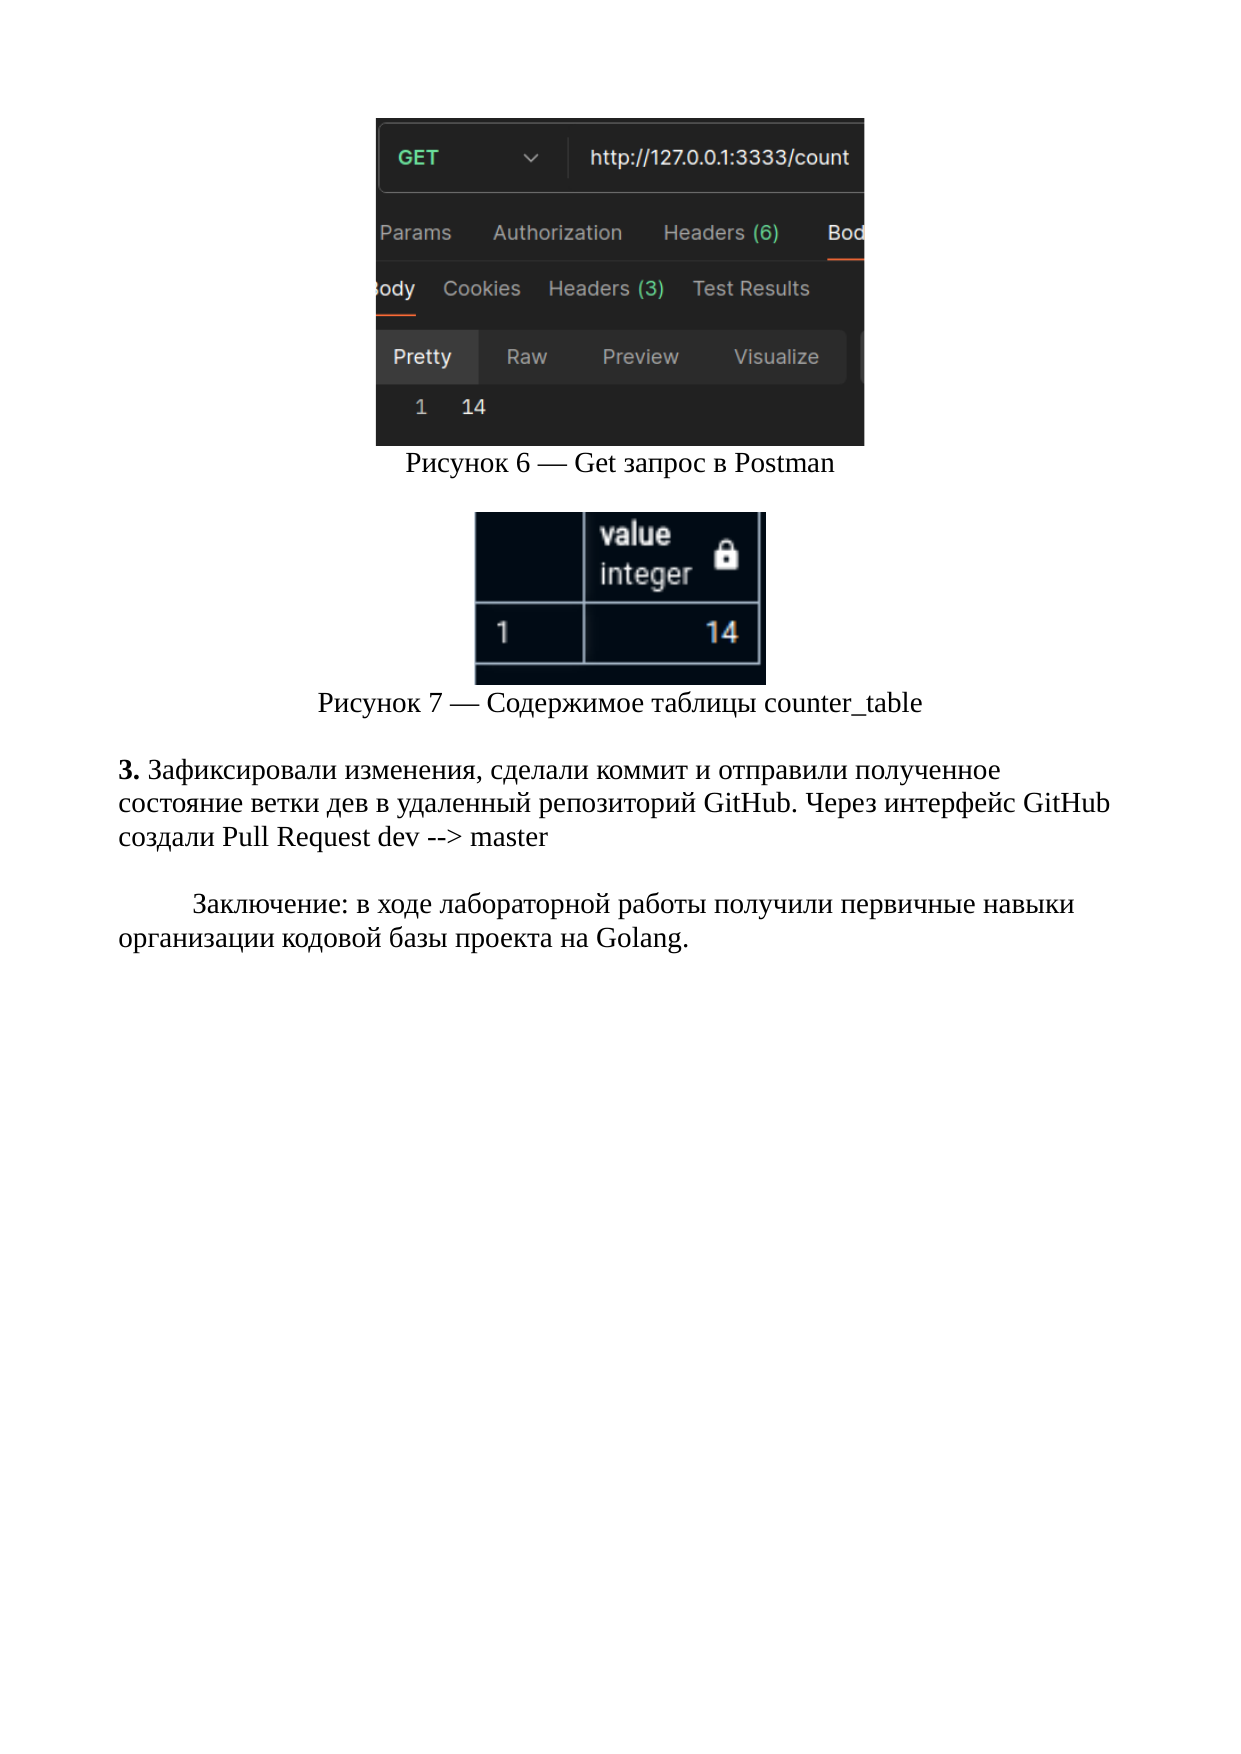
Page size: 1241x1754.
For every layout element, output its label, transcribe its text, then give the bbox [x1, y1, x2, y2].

text Рисунок 6 — Get запрос в Postman [118, 118, 1122, 479]
text Рисунок 7 — Содержимое таблицы counter_table [118, 512, 1122, 718]
text Заключение: в ходе лабораторной работы получили первичные навыки организации кодовой базы проекта на Golang. [118, 886, 1122, 953]
picture [375, 118, 865, 446]
text 3. Зафиксировали изменения, сделали коммит и отправили полученное состояние ветки дев в удаленный репозиторий GitHub. Через интерфейс GitHub создали Pull Request dev --> master [118, 752, 1122, 853]
picture [474, 512, 766, 685]
